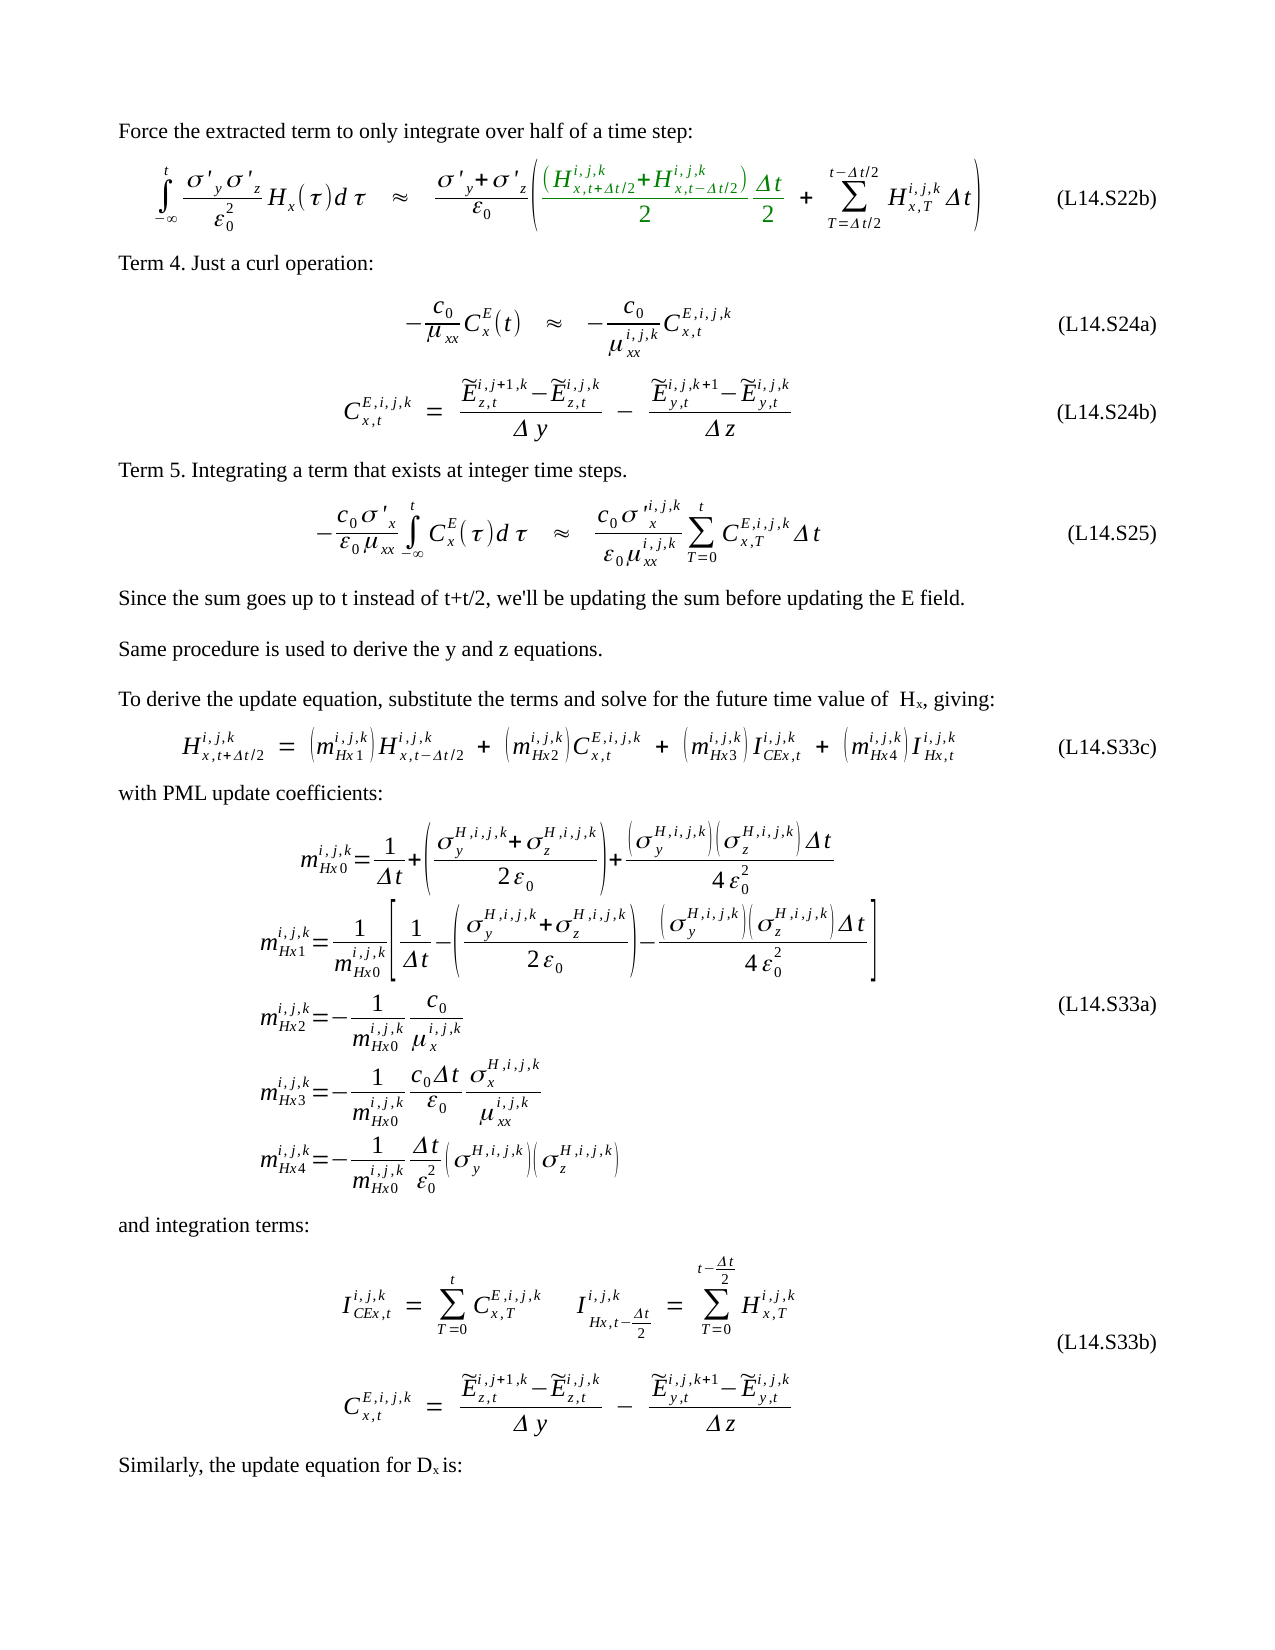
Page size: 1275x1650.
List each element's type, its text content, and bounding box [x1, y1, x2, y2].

text Similarly, the update equation for Dx is: [118, 1452, 1157, 1477]
text Since the sum goes up to t instead of t+t/2, we'll be updating the sum before updating the E field. [118, 585, 1157, 611]
text (L14.S33b) [118, 1252, 1157, 1437]
text (L14.S33c) [118, 726, 1157, 765]
text (L14.S33a) [118, 820, 1157, 1197]
text and integration terms: [118, 1212, 1157, 1237]
text (L14.S24b) [118, 376, 1157, 442]
text (L14.S25) [118, 497, 1157, 570]
text To derive the update equation, substitute the terms and solve for the future time value of Hx, giving: [118, 686, 1157, 711]
text (L14.S24a) [118, 291, 1157, 361]
text with PML update coefficients: [118, 780, 1157, 805]
text Term 4. Just a curl operation: [118, 250, 1157, 276]
text Force the extracted term to only integrate over half of a time step: [118, 118, 1157, 143]
text Same procedure is used to derive the y and z equations. [118, 636, 1157, 661]
text (L14.S22b) [118, 158, 1157, 235]
text Term 5. Integrating a term that exists at integer time steps. [118, 457, 1157, 482]
